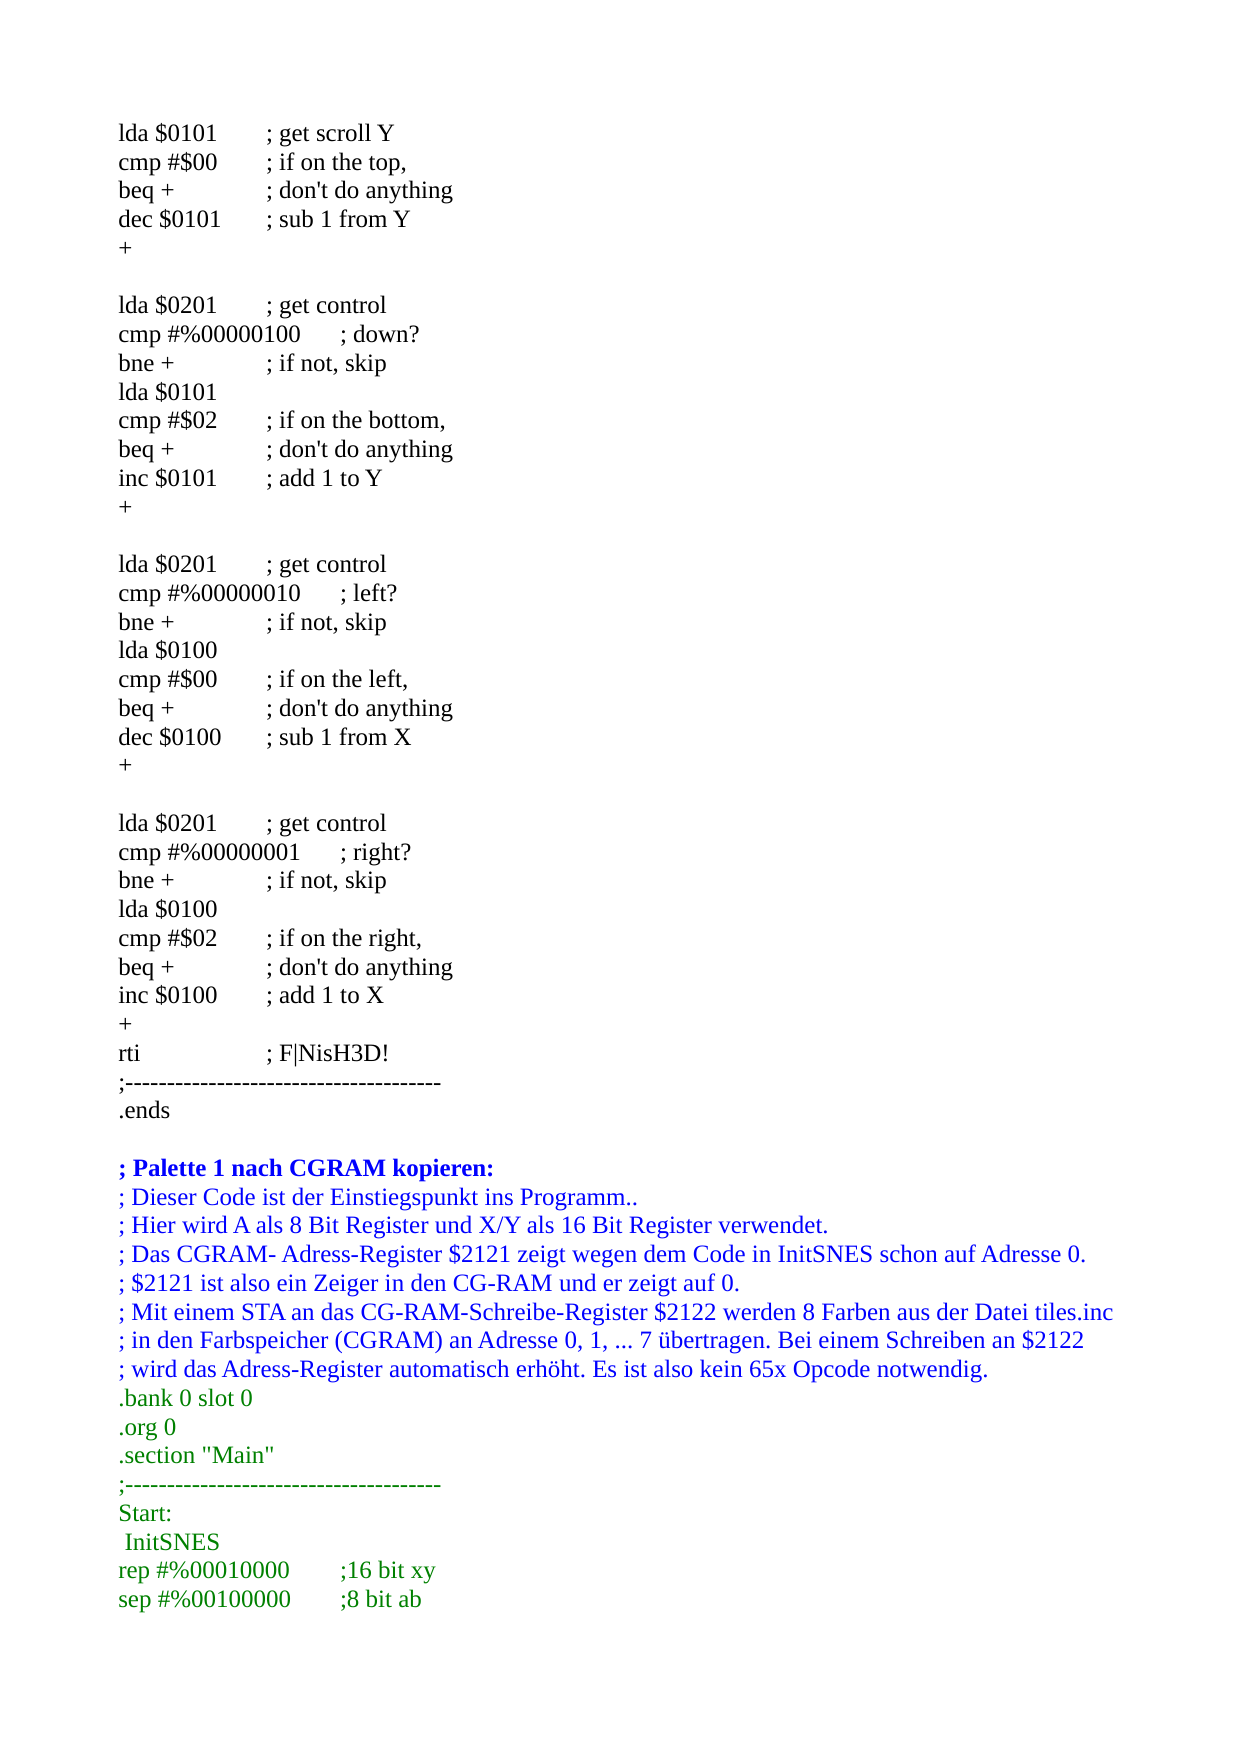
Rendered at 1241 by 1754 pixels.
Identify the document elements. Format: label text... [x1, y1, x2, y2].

text bne + ; if not, skip [118, 607, 1122, 636]
text .section "Main" [118, 1441, 1122, 1469]
text ; Hier wird A als 8 Bit Register und X/Y als 16 Bit Register verwendet. [118, 1211, 1122, 1239]
text lda $0201 ; get control [118, 549, 1122, 578]
text rep #%00010000 ;16 bit xy [118, 1556, 1122, 1584]
text cmp #$02 ; if on the right, [118, 923, 1122, 952]
text beq + ; don't do anything [118, 434, 1122, 463]
text cmp #$00 ; if on the left, [118, 664, 1122, 693]
text sep #%00100000 ;8 bit ab [118, 1584, 1122, 1613]
text + [118, 1009, 1122, 1038]
text ; $2121 ist also ein Zeiger in den CG-RAM und er zeigt auf 0. [118, 1268, 1122, 1297]
text inc $0101 ; add 1 to Y [118, 463, 1122, 492]
text ;-------------------------------------- [118, 1469, 1122, 1498]
text ;-------------------------------------- [118, 1067, 1122, 1096]
text lda $0201 ; get control [118, 808, 1122, 837]
text bne + ; if not, skip [118, 866, 1122, 894]
text lda $0100 [118, 894, 1122, 923]
text ; in den Farbspeicher (CGRAM) an Adresse 0, 1, ... 7 übertragen. Bei einem Schreiben an $2122 [118, 1326, 1122, 1354]
text .bank 0 slot 0 [118, 1383, 1122, 1412]
text bne + ; if not, skip [118, 348, 1122, 377]
text cmp #%00000001 ; right? [118, 837, 1122, 866]
text cmp #%00000010 ; left? [118, 578, 1122, 607]
text dec $0100 ; sub 1 from X [118, 722, 1122, 751]
text Start: [118, 1498, 1122, 1527]
text cmp #$02 ; if on the bottom, [118, 406, 1122, 434]
text .org 0 [118, 1412, 1122, 1441]
text + [118, 492, 1122, 521]
text beq + ; don't do anything [118, 693, 1122, 722]
text lda $0201 ; get control [118, 291, 1122, 319]
text ; Palette 1 nach CGRAM kopieren: [118, 1153, 1122, 1182]
text .ends [118, 1096, 1122, 1124]
text rti ; F|NisH3D! [118, 1038, 1122, 1067]
text + [118, 751, 1122, 779]
text ; Das CGRAM- Adress-Register $2121 zeigt wegen dem Code in InitSNES schon auf Adresse 0. [118, 1239, 1122, 1268]
text beq + ; don't do anything [118, 952, 1122, 981]
text lda $0101 [118, 377, 1122, 406]
text cmp #%00000100 ; down? [118, 319, 1122, 348]
text lda $0100 [118, 636, 1122, 664]
text lda $0101 ; get scroll Y [118, 118, 1122, 147]
text InitSNES [118, 1527, 1122, 1556]
text dec $0101 ; sub 1 from Y [118, 204, 1122, 233]
text beq + ; don't do anything [118, 176, 1122, 204]
text cmp #$00 ; if on the top, [118, 147, 1122, 176]
text inc $0100 ; add 1 to X [118, 981, 1122, 1009]
text ; Mit einem STA an das CG-RAM-Schreibe-Register $2122 werden 8 Farben aus der Datei tiles.inc [118, 1297, 1122, 1326]
text + [118, 233, 1122, 262]
text ; Dieser Code ist der Einstiegspunkt ins Programm.. [118, 1182, 1122, 1211]
text ; wird das Adress-Register automatisch erhöht. Es ist also kein 65x Opcode notwendig. [118, 1354, 1122, 1383]
